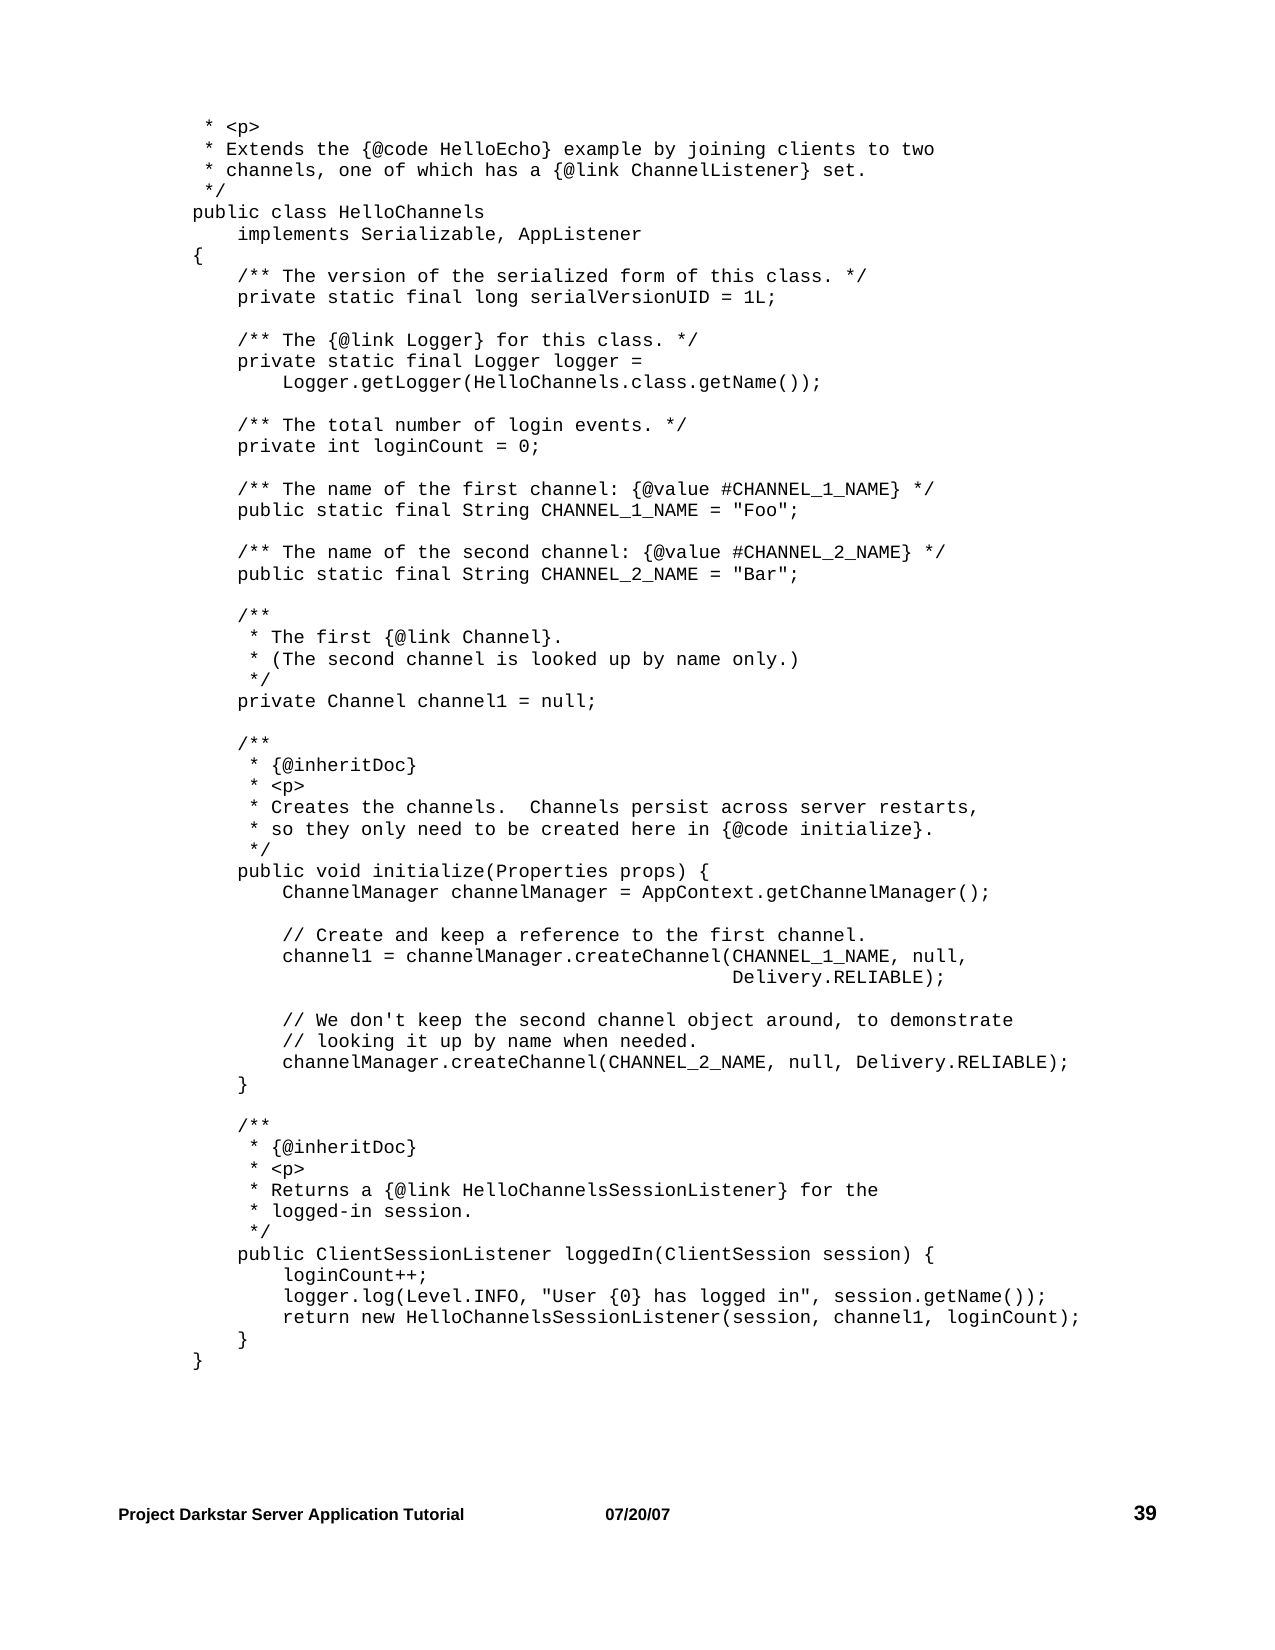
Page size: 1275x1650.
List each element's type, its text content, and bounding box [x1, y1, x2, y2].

text * <p> * Extends the {@code HelloEcho} example by joining clients to two * channels, one of which has a {@link ChannelListener} set. */ public class HelloChannels implements Serializable, AppListener { /** The version of the serialized form of this class. */ private static final long serialVersionUID = 1L; /** The {@link Logger} for this class. */ private static final Logger logger = Logger.getLogger(HelloChannels.class.getName()); /** The total number of login events. */ private int loginCount = 0; /** The name of the first channel: {@value #CHANNEL_1_NAME} */ public static final String CHANNEL_1_NAME = "Foo"; /** The name of the second channel: {@value #CHANNEL_2_NAME} */ public static final String CHANNEL_2_NAME = "Bar"; /** * The first {@link Channel}. * (The second channel is looked up by name only.) */ private Channel channel1 = null; /** * {@inheritDoc} * <p> * Creates the channels. Channels persist across server restarts, * so they only need to be created here in {@code initialize}. */ public void initialize(Properties props) { ChannelManager channelManager = AppContext.getChannelManager(); // Create and keep a reference to the first channel. channel1 = channelManager.createChannel(CHANNEL_1_NAME, null, Delivery.RELIABLE); // We don't keep the second channel object around, to demonstrate // looking it up by name when needed. channelManager.createChannel(CHANNEL_2_NAME, null, Delivery.RELIABLE); } /** * {@inheritDoc} * <p> * Returns a {@link HelloChannelsSessionListener} for the * logged-in session. */ public ClientSessionListener loggedIn(ClientSession session) { loginCount++; logger.log(Level.INFO, "User {0} has logged in", session.getName()); return new HelloChannelsSessionListener(session, channel1, loginCount); } } [192, 118, 1098, 1393]
